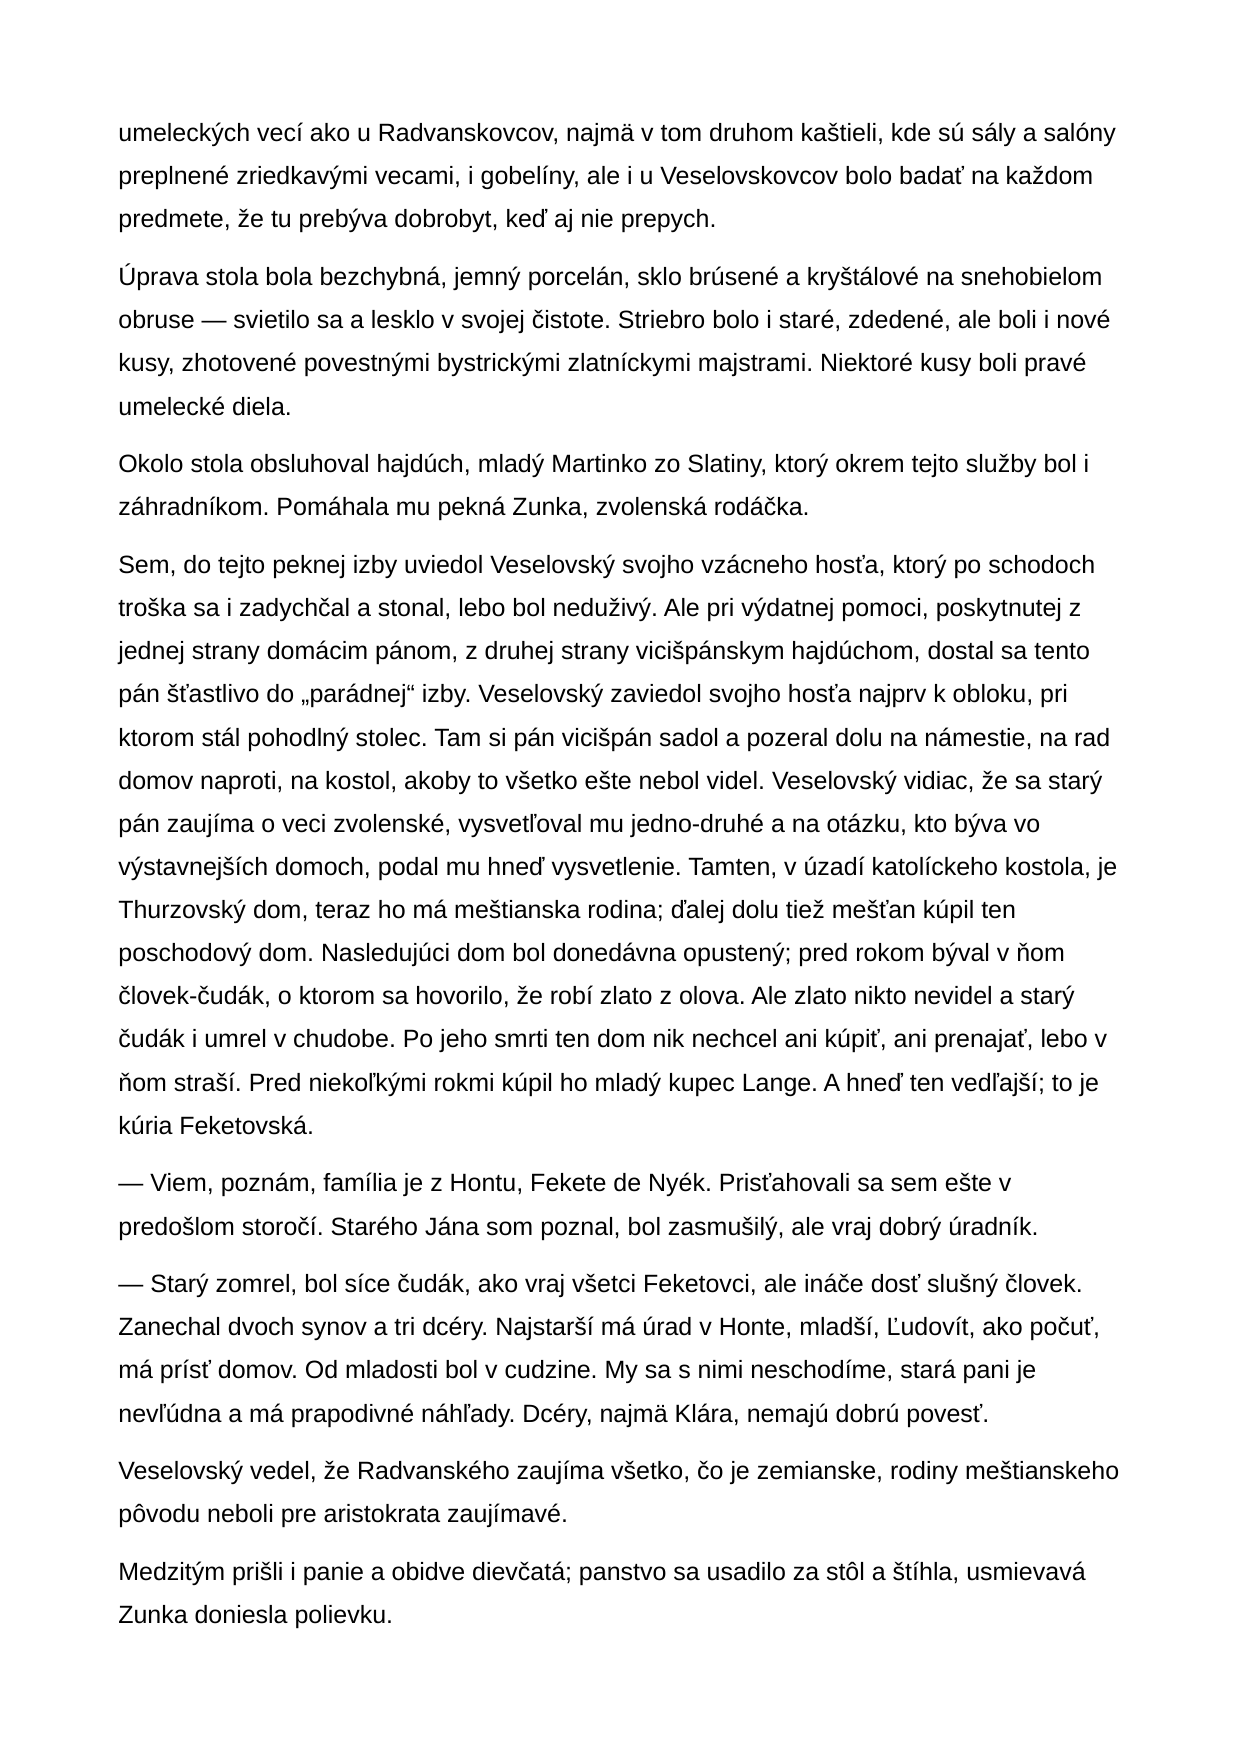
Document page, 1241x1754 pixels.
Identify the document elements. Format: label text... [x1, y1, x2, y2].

text Sem, do tejto peknej izby uviedol Veselovský svojho vzácneho hosťa, ktorý po schodoch troška sa i zadychčal a stonal, lebo bol neduživý. Ale pri výdatnej pomoci, poskytnutej z jednej strany domácim pánom, z druhej strany vicišpánskym hajdúchom, dostal sa tento pán šťastlivo do „parádnej“ izby. Veselovský zaviedol svojho hosťa najprv k obloku, pri ktorom stál pohodlný stolec. Tam si pán vicišpán sadol a pozeral dolu na námestie, na rad domov naproti, na kostol, akoby to všetko ešte nebol videl. Veselovský vidiac, že sa starý pán zaujíma o veci zvolenské, vysvetľoval mu jedno-druhé a na otázku, kto býva vo výstavnejších domoch, podal mu hneď vysvetlenie. Tamten, v úzadí katolíckeho kostola, je Thurzovský dom, teraz ho má meštianska rodina; ďalej dolu tiež mešťan kúpil ten poschodový dom. Nasledujúci dom bol donedávna opustený; pred rokom býval v ňom človek-čudák, o ktorom sa hovorilo, že robí zlato z olova. Ale zlato nikto nevidel a starý čudák i umrel v chudobe. Po jeho smrti ten dom nik nechcel ani kúpiť, ani prenajať, lebo v ňom straší. Pred niekoľkými rokmi kúpil ho mladý kupec Lange. A hneď ten vedľajší; to je kúria Feketovská. [118, 550, 1122, 1139]
text — Starý zomrel, bol síce čudák, ako vraj všetci Feketovci, ale ináče dosť slušný človek. Zanechal dvoch synov a tri dcéry. Najstarší má úrad v Honte, mladší, Ľudovít, ako počuť, má prísť domov. Od mladosti bol v cudzine. My sa s nimi neschodíme, stará pani je nevľúdna a má prapodivné náhľady. Dcéry, najmä Klára, nemajú dobrú povesť. [118, 1269, 1122, 1427]
text Úprava stola bola bezchybná, jemný porcelán, sklo brúsené a kryštálové na snehobielom obruse — svietilo sa a lesklo v svojej čistote. Striebro bolo i staré, zdedené, ale boli i nové kusy, zhotovené povestnými bystrickými zlatníckymi majstrami. Niektoré kusy boli pravé umelecké diela. [118, 262, 1122, 420]
text umeleckých vecí ako u Radvanskovcov, najmä v tom druhom kaštieli, kde sú sály a salóny preplnené zriedkavými vecami, i gobelíny, ale i u Veselovskovcov bolo badať na každom predmete, že tu prebýva dobrobyt, keď aj nie prepych. [118, 118, 1122, 233]
text Medzitým prišli i panie a obidve dievčatá; panstvo sa usadilo za stôl a štíhla, usmievavá Zunka doniesla polievku. [118, 1557, 1122, 1629]
text Okolo stola obsluhoval hajdúch, mladý Martinko zo Slatiny, ktorý okrem tejto služby bol i záhradníkom. Pomáhala mu pekná Zunka, zvolenská rodáčka. [118, 449, 1122, 521]
text Veselovský vedel, že Radvanského zaujíma všetko, čo je zemianske, rodiny meštianskeho pôvodu neboli pre aristokrata zaujímavé. [118, 1456, 1122, 1528]
text — Viem, poznám, família je z Hontu, Fekete de Nyék. Prisťahovali sa sem ešte v predošlom storočí. Starého Jána som poznal, bol zasmušilý, ale vraj dobrý úradník. [118, 1168, 1122, 1240]
